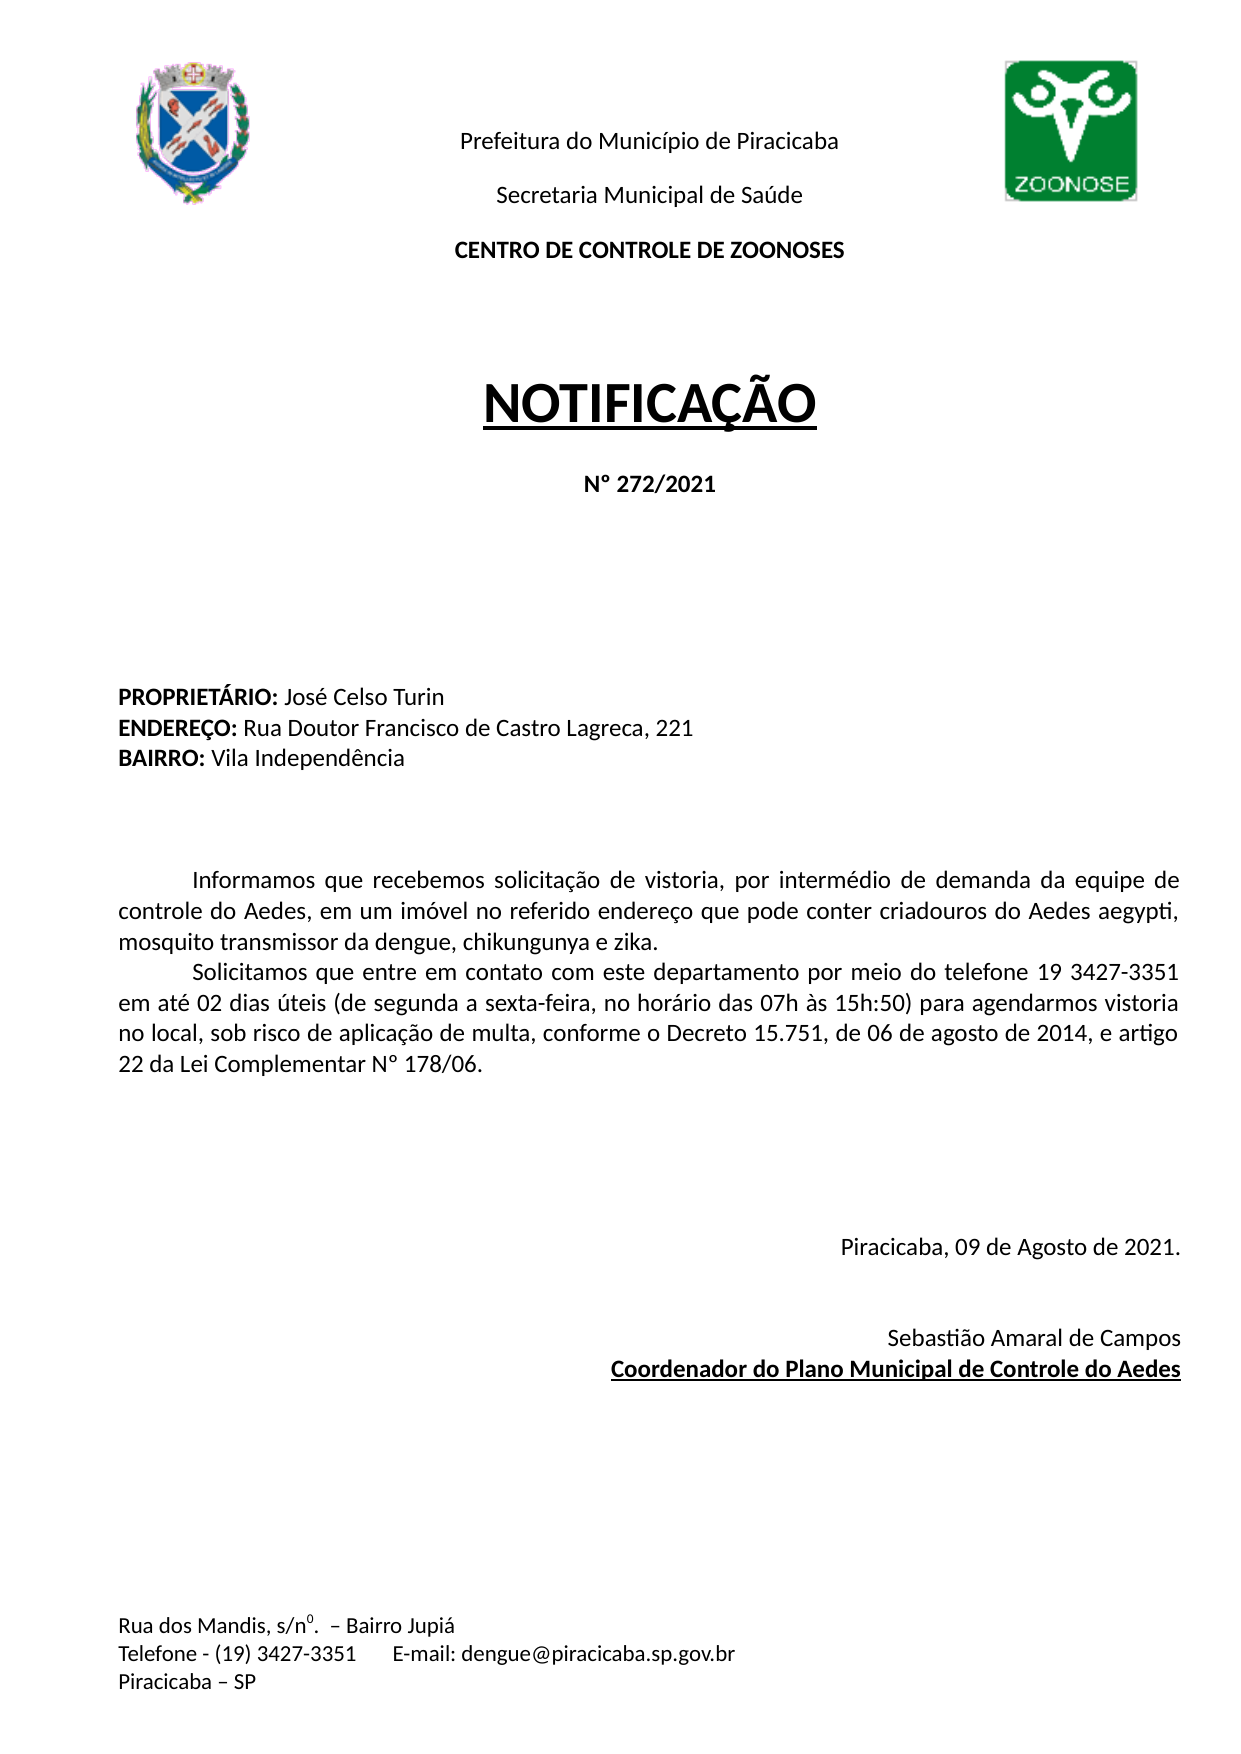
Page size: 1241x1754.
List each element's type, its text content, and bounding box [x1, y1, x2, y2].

picture [124, 56, 262, 208]
picture [1002, 52, 1141, 209]
text PROPRIETÁRIO: José Celso Turin [118, 681, 1181, 712]
text Solicitamos que entre em contato com este departamento por meio do telefone 19 3427-3351 em até 02 dias úteis (de segunda a sexta-feira, no horário das 07h às 15h:50) para agendarmos vistoria no local, sob risco de aplicação de multa, conforme o Decreto 15.751, de 06 de agosto de 2014, e artigo 22 da Lei Complementar Nº 178/06. [118, 956, 1181, 1078]
text Informamos que recebemos solicitação de vistoria, por intermédio de demanda da equipe de controle do Aedes, em um imóvel no referido endereço que pode conter criadouros do Aedes aegypti, mosquito transmissor da dengue, chikungunya e zika. [118, 864, 1181, 956]
text Sebastião Amaral de Campos [118, 1322, 1181, 1353]
text NOTIFICAÇÃO [118, 366, 1181, 437]
text Nº 272/2021 [118, 468, 1181, 498]
text BAIRRO: Vila Independência [118, 742, 1181, 773]
text ENDEREÇO: Rua Doutor Francisco de Castro Lagreca, 221 [118, 712, 1181, 742]
text Coordenador do Plano Municipal de Controle do Aedes [118, 1353, 1181, 1383]
text Piracicaba, 09 de Agosto de 2021. [118, 1231, 1181, 1261]
